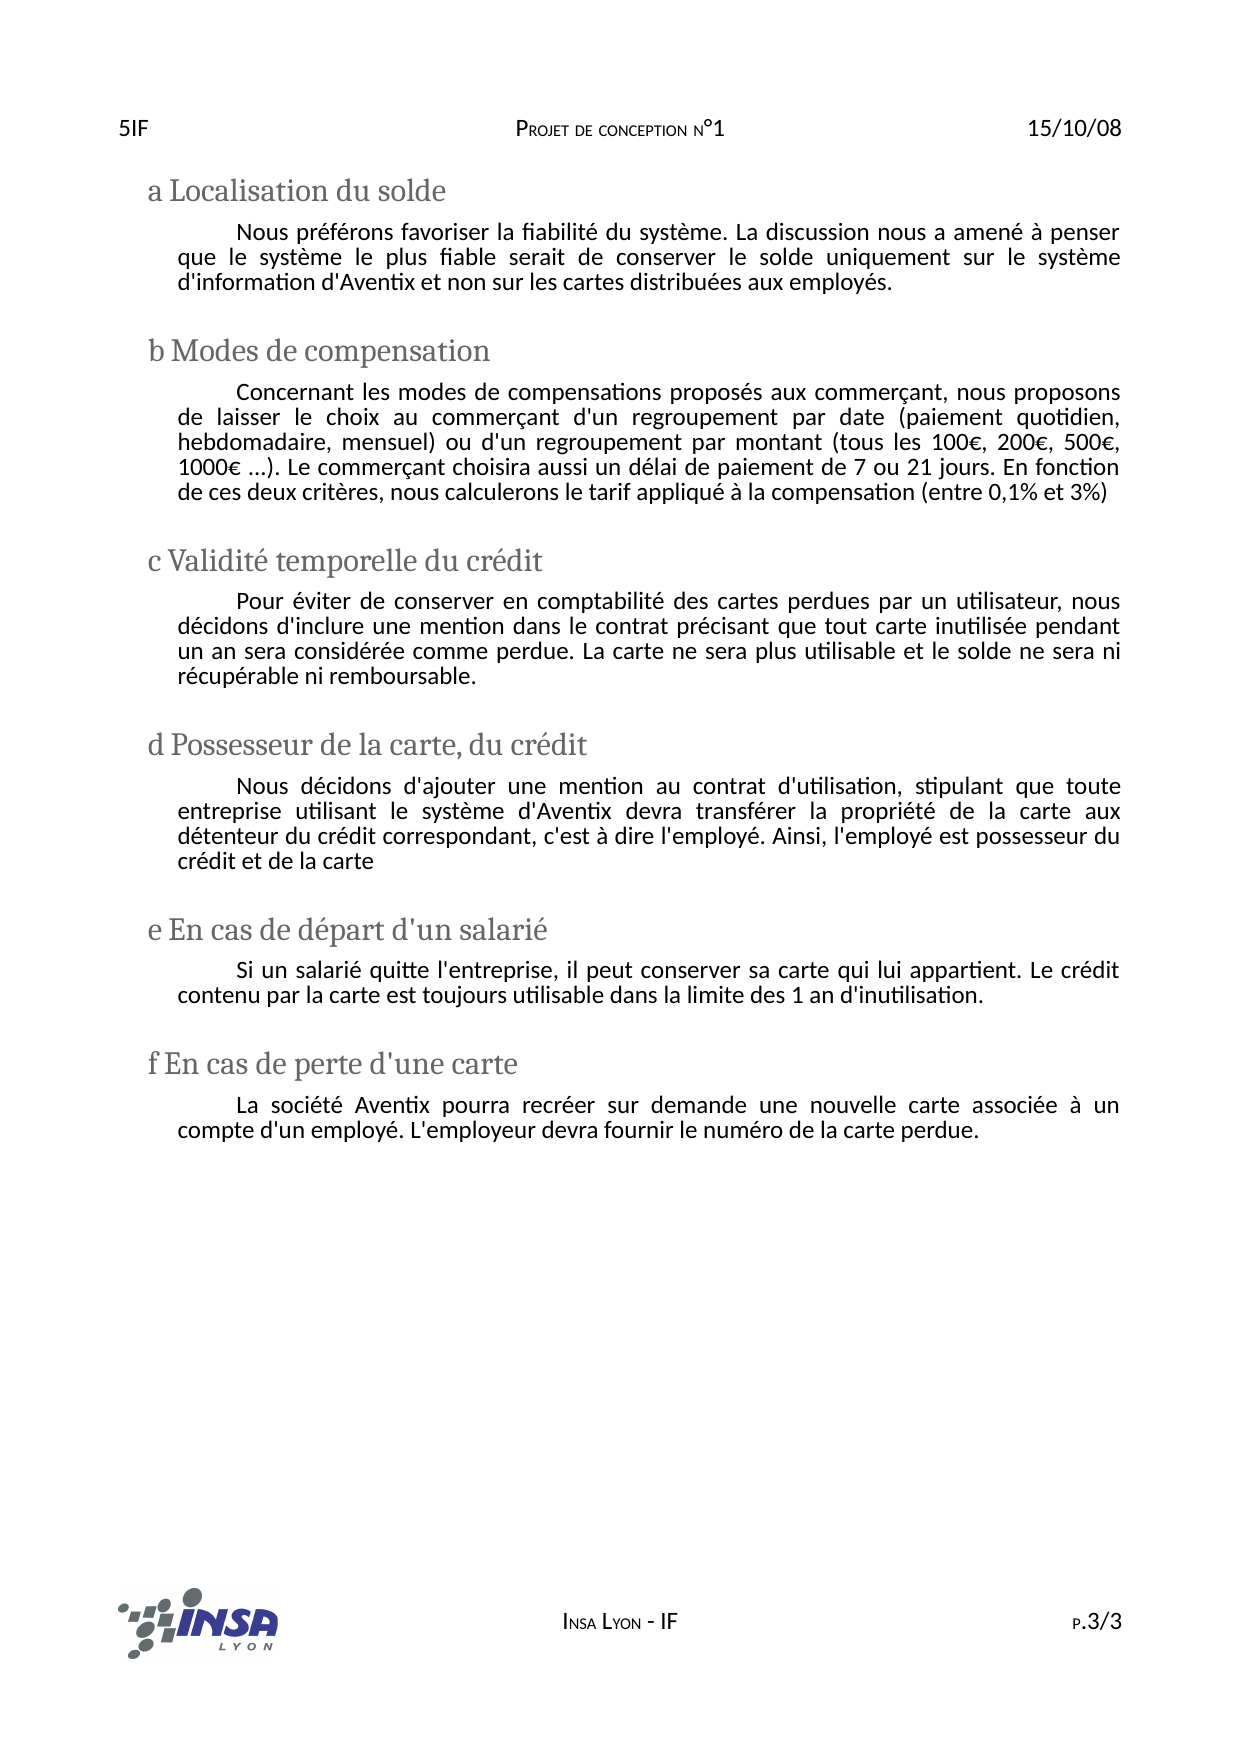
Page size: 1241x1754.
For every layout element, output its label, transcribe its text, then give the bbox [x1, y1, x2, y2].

picture [118, 1588, 278, 1659]
text Si un salarié quitte l'entreprise, il peut conserver sa carte qui lui appartient. Le crédit contenu par la carte est toujours utilisable dans la limite des 1 an d'inutilisation. [177, 960, 1122, 1010]
subtitle En cas de départ d'un salarié [118, 911, 1122, 948]
text Pour éviter de conserver en comptabilité des cartes perdues par un utilisateur, nous décidons d'inclure une mention dans le contrat précisant que tout carte inutilisée pendant un an sera considérée comme perdue. La carte ne sera plus utilisable et le solde ne sera ni récupérable ni remboursable. [177, 591, 1122, 691]
subtitle Localisation du solde [118, 173, 1122, 210]
subtitle Validité temporelle du crédit [118, 542, 1122, 579]
subtitle Modes de compensation [118, 332, 1122, 369]
subtitle En cas de perte d'une carte [118, 1046, 1122, 1083]
subtitle Possesseur de la carte, du crédit [118, 726, 1122, 764]
text Concernant les modes de compensations proposés aux commerçant, nous proposons de laisser le choix au commerçant d'un regroupement par date (paiement quotidien, hebdomadaire, mensuel) ou d'un regroupement par montant (tous les 100€, 200€, 500€, 1000€ ...). Le commerçant choisira aussi un délai de paiement de 7 ou 21 jours. En fonction de ces deux critères, nous calculerons le tarif appliqué à la compensation (entre 0,1% et 3%) [177, 381, 1122, 506]
text La société Aventix pourra recréer sur demande une nouvelle carte associée à un compte d'un employé. L'employeur devra fournir le numéro de la carte perdue. [177, 1095, 1122, 1145]
text Nous préférons favoriser la fiabilité du système. La discussion nous a amené à penser que le système le plus fiable serait de conserver le solde uniquement sur le système d'information d'Aventix et non sur les cartes distribuées aux employés. [177, 222, 1122, 297]
text Nous décidons d'ajouter une mention au contrat d'utilisation, stipulant que toute entreprise utilisant le système d'Aventix devra transférer la propriété de la carte aux détenteur du crédit correspondant, c'est à dire l'employé. Ainsi, l'employé est possesseur du crédit et de la carte [177, 776, 1122, 876]
